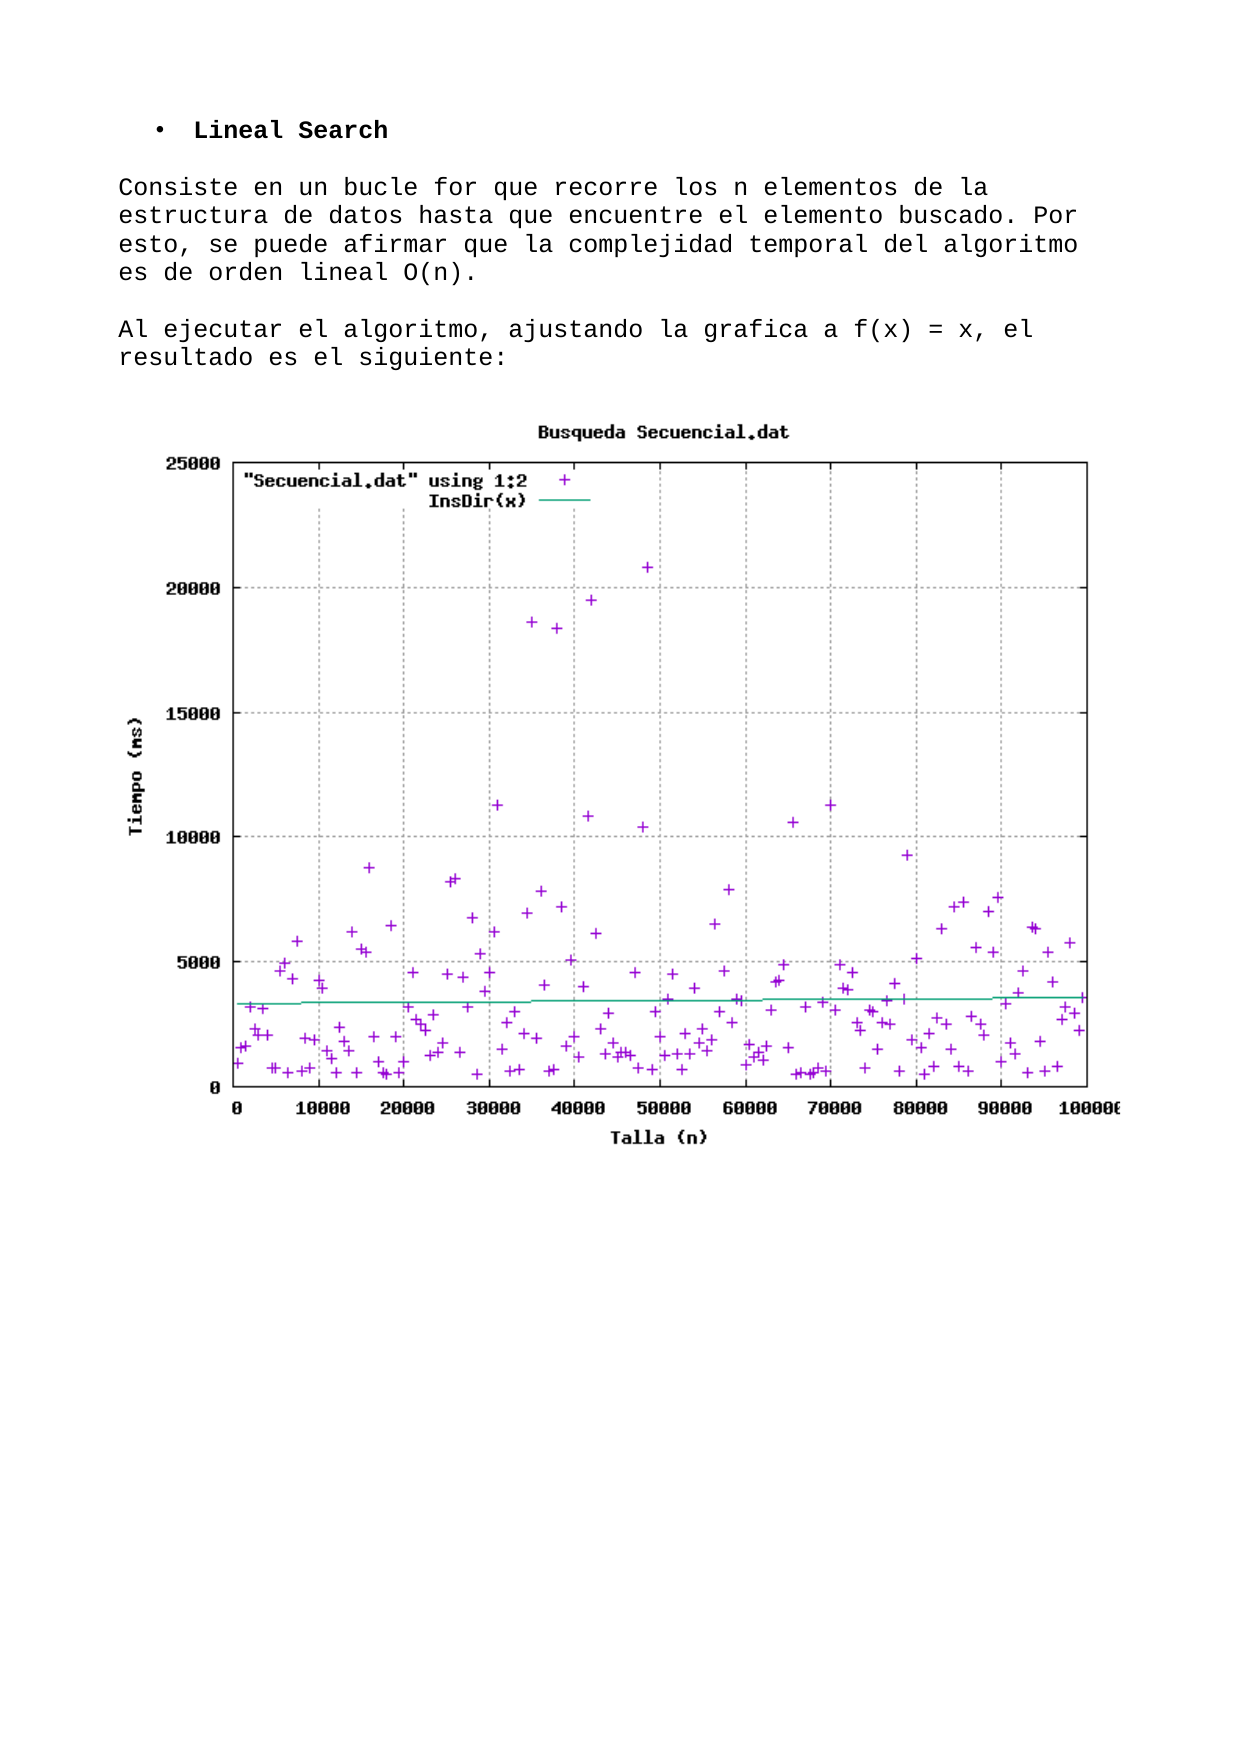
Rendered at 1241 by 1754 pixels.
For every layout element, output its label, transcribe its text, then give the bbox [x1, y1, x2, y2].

text Al ejecutar el algoritmo, ajustando la grafica a f(x) = x, el resultado es el siguiente: [118, 316, 1122, 373]
text Consiste en un bucle for que recorre los n elementos de la estructura de datos hasta que encuentre el elemento buscado. Por esto, se puede afirmar que la complejidad temporal del algoritmo es de orden lineal O(n). [118, 175, 1122, 288]
picture [120, 401, 1121, 1152]
list Lineal Search [156, 118, 1122, 146]
